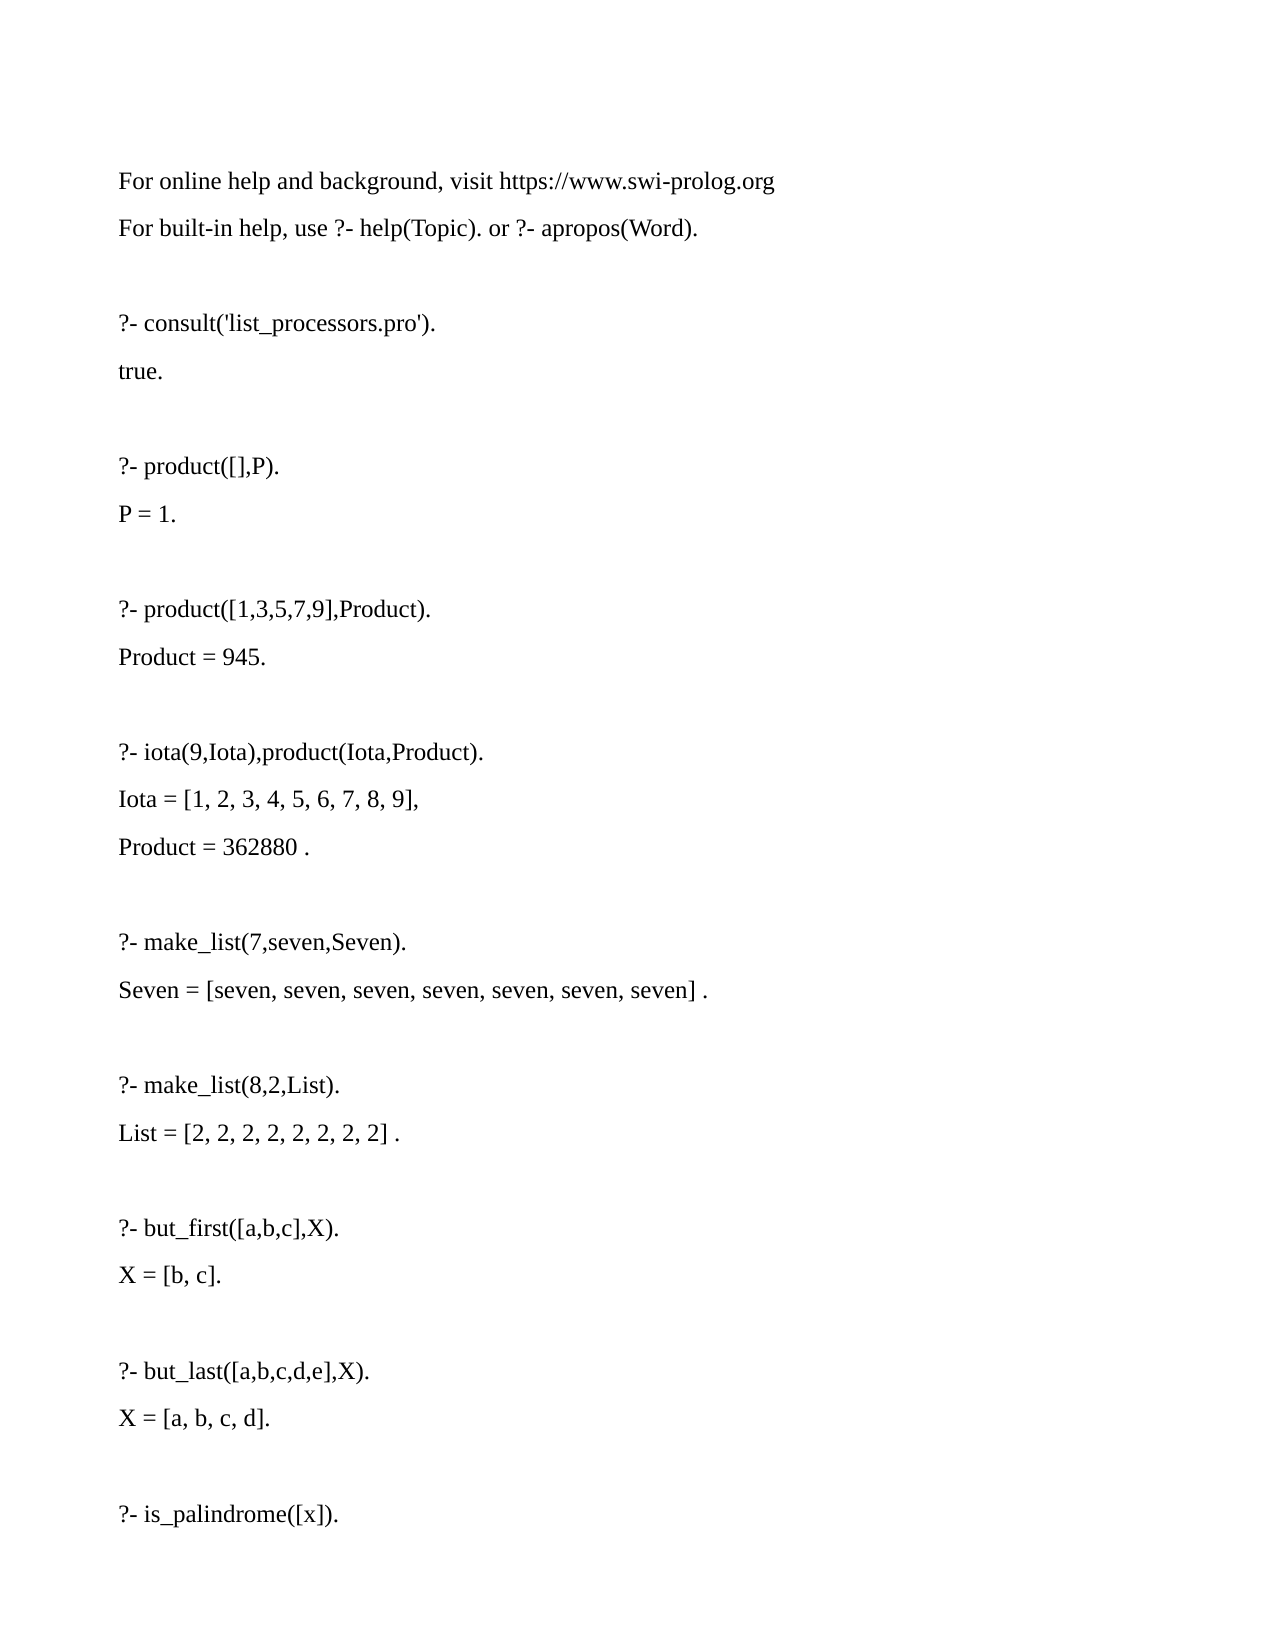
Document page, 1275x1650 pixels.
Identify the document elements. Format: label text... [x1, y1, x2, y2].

text ?- make_list(8,2,List). [118, 1070, 1157, 1099]
text ?- iota(9,Iota),product(Iota,Product). [118, 737, 1157, 766]
text For online help and background, visit https://www.swi-prolog.org [118, 166, 1157, 194]
text Product = 945. [118, 642, 1157, 671]
text Seven = [seven, seven, seven, seven, seven, seven, seven] . [118, 975, 1157, 1004]
text Iota = [1, 2, 3, 4, 5, 6, 7, 8, 9], [118, 784, 1157, 813]
text Product = 362880 . [118, 832, 1157, 861]
text P = 1. [118, 499, 1157, 528]
text List = [2, 2, 2, 2, 2, 2, 2, 2] . [118, 1118, 1157, 1147]
text For built-in help, use ?- help(Topic). or ?- apropos(Word). [118, 213, 1157, 242]
text ?- make_list(7,seven,Seven). [118, 927, 1157, 956]
text X = [a, b, c, d]. [118, 1403, 1157, 1432]
text X = [b, c]. [118, 1261, 1157, 1289]
text ?- but_first([a,b,c],X). [118, 1213, 1157, 1242]
text ?- product([],P). [118, 451, 1157, 480]
text ?- product([1,3,5,7,9],Product). [118, 594, 1157, 623]
text true. [118, 356, 1157, 385]
text ?- is_palindrome([x]). [118, 1499, 1157, 1527]
text ?- consult('list_processors.pro'). [118, 308, 1157, 337]
text ?- but_last([a,b,c,d,e],X). [118, 1356, 1157, 1384]
